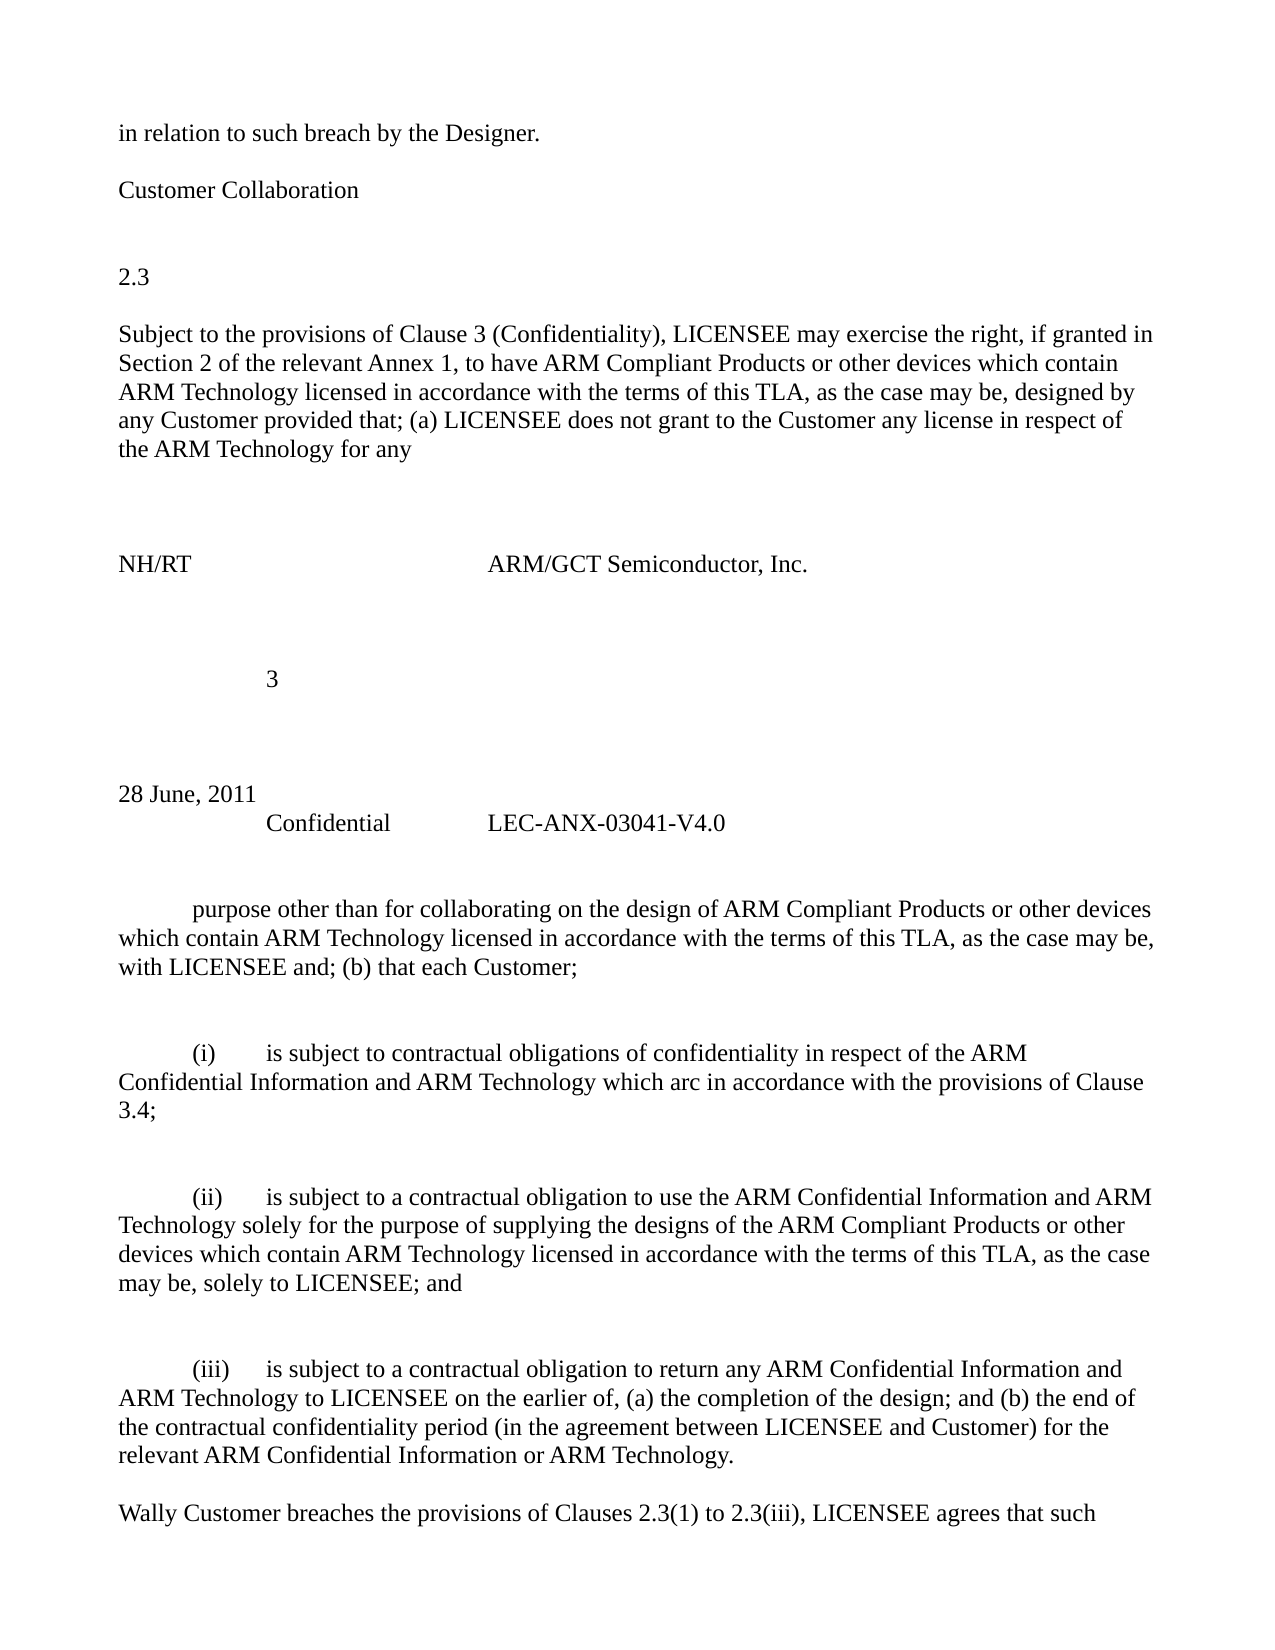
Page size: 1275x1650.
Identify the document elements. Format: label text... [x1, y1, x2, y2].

text Subject to the provisions of Clause 3 (Confidentiality), LICENSEE may exercise the right, if granted in Section 2 of the relevant Annex 1, to have ARM Compliant Products or other devices which contain ARM Technology licensed in accordance with the terms of this TLA, as the case may be, designed by any Customer provided that; (a) LICENSEE does not grant to the Customer any license in respect of the ARM Technology for any [118, 319, 1157, 463]
text (ii) is subject to a contractual obligation to use the ARM Confidential Information and ARM Technology solely for the purpose of supplying the designs of the ARM Compliant Products or other devices which contain ARM Technology licensed in accordance with the terms of this TLA, as the case may be, solely to LICENSEE; and [118, 1182, 1157, 1297]
text (i) is subject to contractual obligations of confidentiality in respect of the ARM Confidential Information and ARM Technology which arc in accordance with the provisions of Clause 3.4; [118, 1038, 1157, 1124]
text Customer Collaboration [118, 176, 1157, 204]
text purpose other than for collaborating on the design of ARM Compliant Products or other devices which contain ARM Technology licensed in accordance with the terms of this TLA, as the case may be, with LICENSEE and; (b) that each Customer; [118, 894, 1157, 981]
text in relation to such breach by the Designer. [118, 118, 1157, 147]
text (iii) is subject to a contractual obligation to return any ARM Confidential Information and ARM Technology to LICENSEE on the earlier of, (a) the completion of the design; and (b) the end of the contractual confidentiality period (in the agreement between LICENSEE and Customer) for the relevant ARM Confidential Information or ARM Technology. [118, 1354, 1157, 1469]
text 28 June, 2011 [118, 779, 1157, 808]
text 2.3 [118, 262, 1157, 291]
text 3 [118, 664, 1157, 693]
text Confidential LEC-ANX-03041-V4.0 [118, 808, 1157, 837]
text NH/RT ARM/GCT Semiconductor, Inc. [118, 549, 1157, 578]
text Wally Customer breaches the provisions of Clauses 2.3(1) to 2.3(iii), LICENSEE agrees that such [118, 1498, 1157, 1527]
